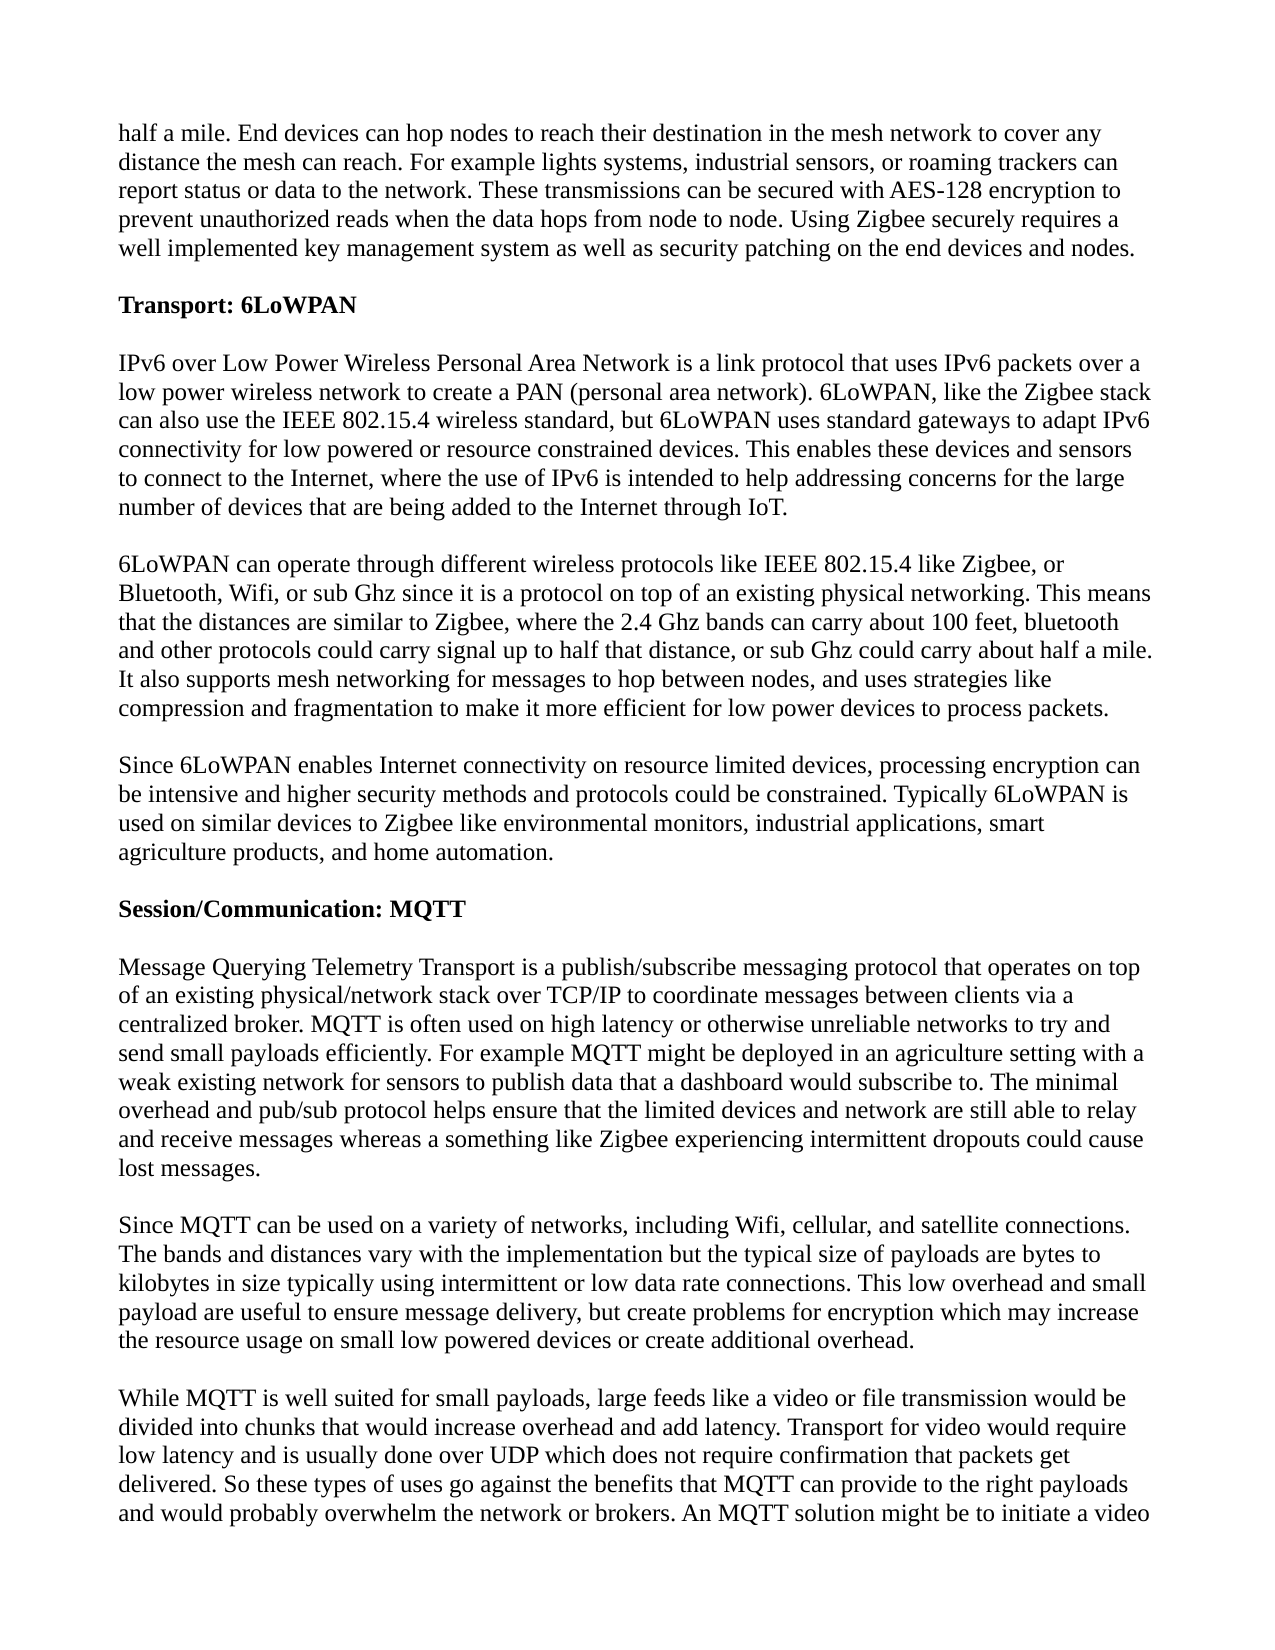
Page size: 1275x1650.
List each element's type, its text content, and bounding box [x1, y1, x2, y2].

text While MQTT is well suited for small payloads, large feeds like a video or file transmission would be divided into chunks that would increase overhead and add latency. Transport for video would require low latency and is usually done over UDP which does not require confirmation that packets get delivered. So these types of uses go against the benefits that MQTT can provide to the right payloads and would probably overwhelm the network or brokers. An MQTT solution might be to initiate a video [118, 1383, 1157, 1527]
text Since MQTT can be used on a variety of networks, including Wifi, cellular, and satellite connections. The bands and distances vary with the implementation but the typical size of payloads are bytes to kilobytes in size typically using intermittent or low data rate connections. This low overhead and small payload are useful to ensure message delivery, but create problems for encryption which may increase the resource usage on small low powered devices or create additional overhead. [118, 1211, 1157, 1354]
text Since 6LoWPAN enables Internet connectivity on resource limited devices, processing encryption can be intensive and higher security methods and protocols could be constrained. Typically 6LoWPAN is used on similar devices to Zigbee like environmental monitors, industrial applications, smart agriculture products, and home automation. [118, 751, 1157, 866]
text Transport: 6LoWPAN [118, 291, 1157, 319]
text half a mile. End devices can hop nodes to reach their destination in the mesh network to cover any distance the mesh can reach. For example lights systems, industrial sensors, or roaming trackers can report status or data to the network. These transmissions can be secured with AES-128 encryption to prevent unauthorized reads when the data hops from node to node. Using Zigbee securely requires a well implemented key management system as well as security patching on the end devices and nodes. [118, 118, 1157, 262]
text IPv6 over Low Power Wireless Personal Area Network is a link protocol that uses IPv6 packets over a low power wireless network to create a PAN (personal area network). 6LoWPAN, like the Zigbee stack can also use the IEEE 802.15.4 wireless standard, but 6LoWPAN uses standard gateways to adapt IPv6 connectivity for low powered or resource constrained devices. This enables these devices and sensors to connect to the Internet, where the use of IPv6 is intended to help addressing concerns for the large number of devices that are being added to the Internet through IoT. [118, 348, 1157, 521]
text Session/Communication: MQTT [118, 894, 1157, 923]
text 6LoWPAN can operate through different wireless protocols like IEEE 802.15.4 like Zigbee, or Bluetooth, Wifi, or sub Ghz since it is a protocol on top of an existing physical networking. This means that the distances are similar to Zigbee, where the 2.4 Ghz bands can carry about 100 feet, bluetooth and other protocols could carry signal up to half that distance, or sub Ghz could carry about half a mile. It also supports mesh networking for messages to hop between nodes, and uses strategies like compression and fragmentation to make it more efficient for low power devices to process packets. [118, 549, 1157, 722]
text Message Querying Telemetry Transport is a publish/subscribe messaging protocol that operates on top of an existing physical/network stack over TCP/IP to coordinate messages between clients via a centralized broker. MQTT is often used on high latency or otherwise unreliable networks to try and send small payloads efficiently. For example MQTT might be deployed in an agriculture setting with a weak existing network for sensors to publish data that a dashboard would subscribe to. The minimal overhead and pub/sub protocol helps ensure that the limited devices and network are still able to relay and receive messages whereas a something like Zigbee experiencing intermittent dropouts could cause lost messages. [118, 952, 1157, 1182]
